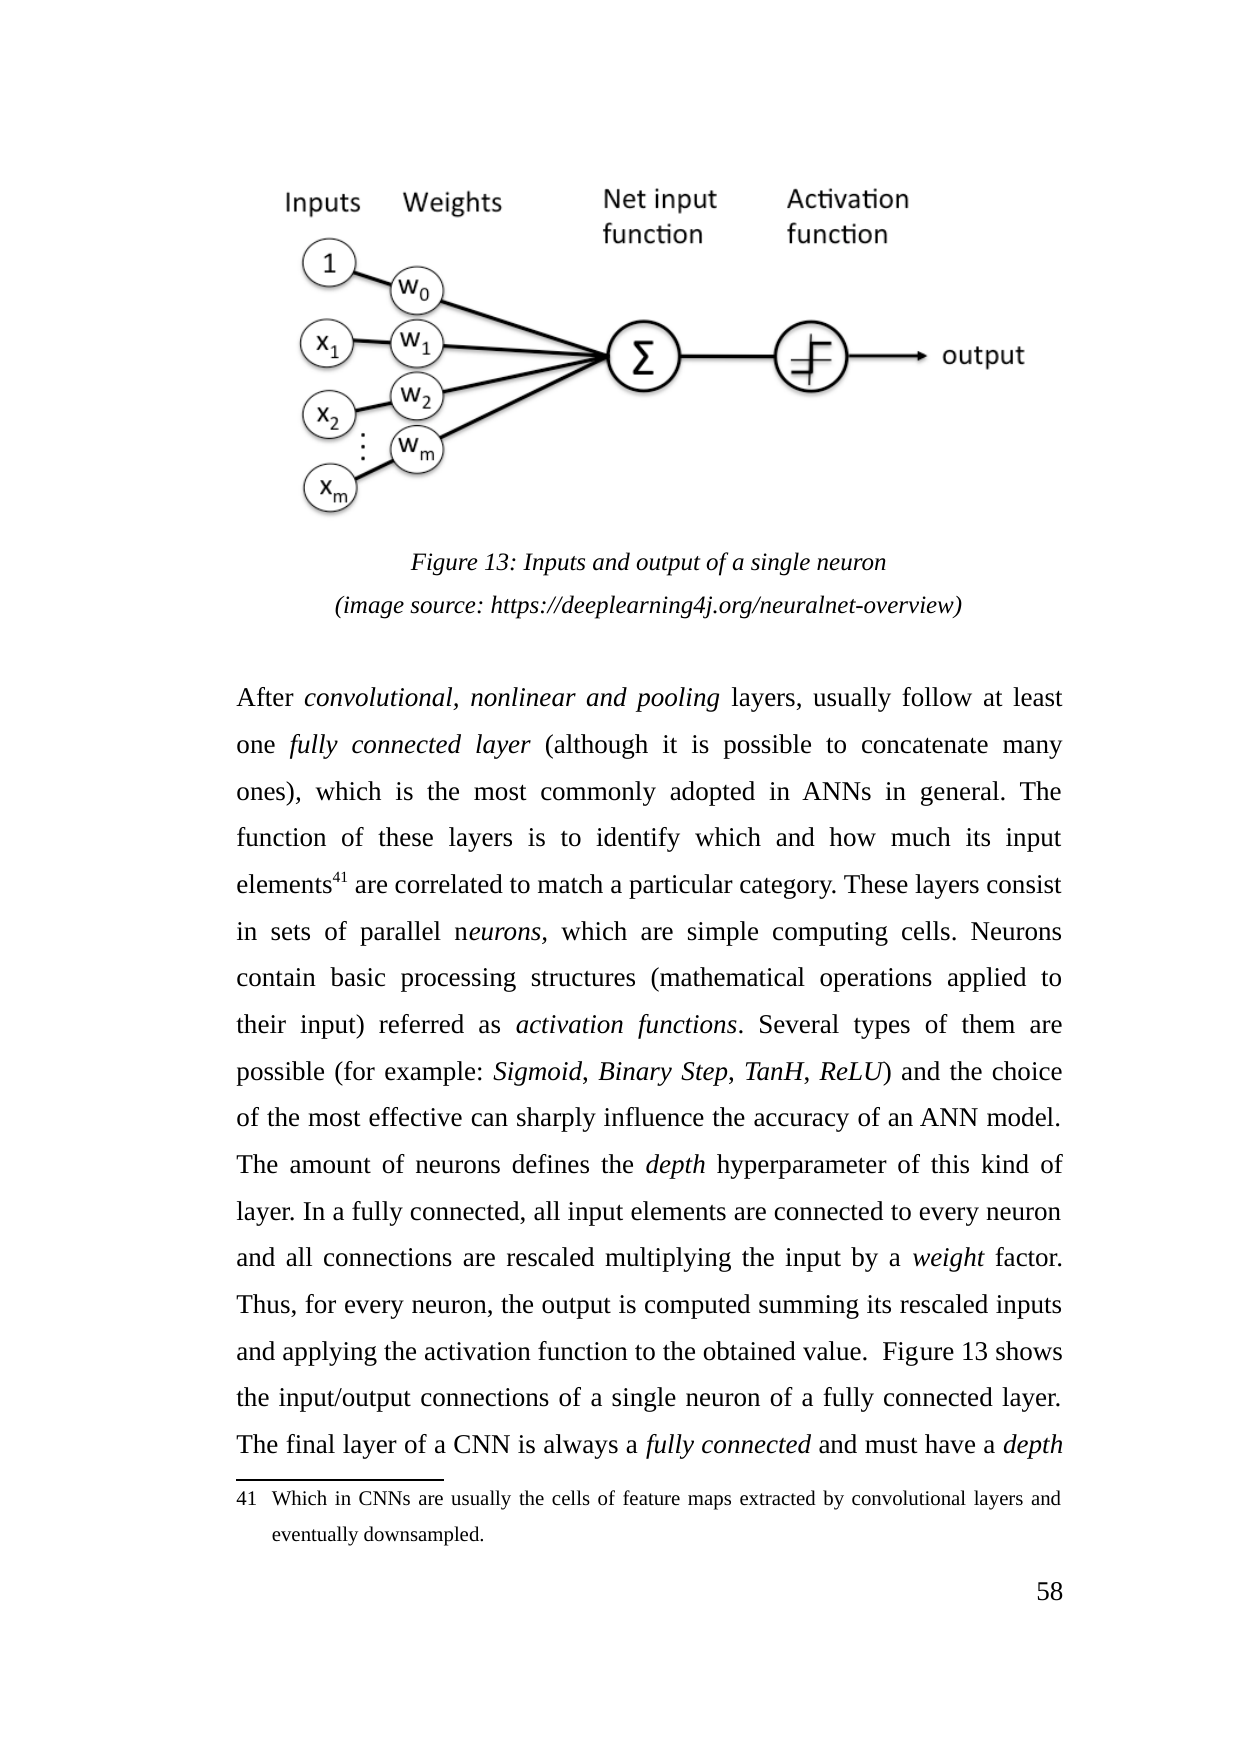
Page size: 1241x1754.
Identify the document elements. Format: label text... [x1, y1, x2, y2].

picture [265, 160, 1034, 533]
text Figure 13: Inputs and output of a single neuron (image source: https://deeplearning4j.org/neuralnet-overview) [266, 533, 1033, 619]
text Which in CNNs are usually the cells of feature maps extracted by convolutional layers and eventually downsampled. [236, 1486, 1063, 1546]
text After convolutional, nonlinear and pooling layers, usually follow at least one fully connected layer (although it is possible to concatenate many ones), which is the most commonly adopted in ANNs in general. The function of these layers is to identify which and how much its input elements are correlated to match a particular category. These layers consist in sets of parallel neurons, which are simple computing cells. Neurons contain basic processing structures (mathematical operations applied to their input) referred as activation functions. Several types of them are possible (for example: Sigmoid, Binary Step, TanH, ReLU) and the choice of the most effective can sharply influence the accuracy of an ANN model. The amount of neurons defines the depth hyperparameter of this kind of layer. In a fully connected, all input elements are connected to every neuron and all connections are rescaled multiplying the input by a weight factor. Thus, for every neuron, the output is computed summing its rescaled inputs and applying the activation function to the obtained value. Figure 13 shows the input/output connections of a single neuron of a fully connected layer. The final layer of a CNN is always a fully connected and must have a depth [236, 681, 1063, 1459]
